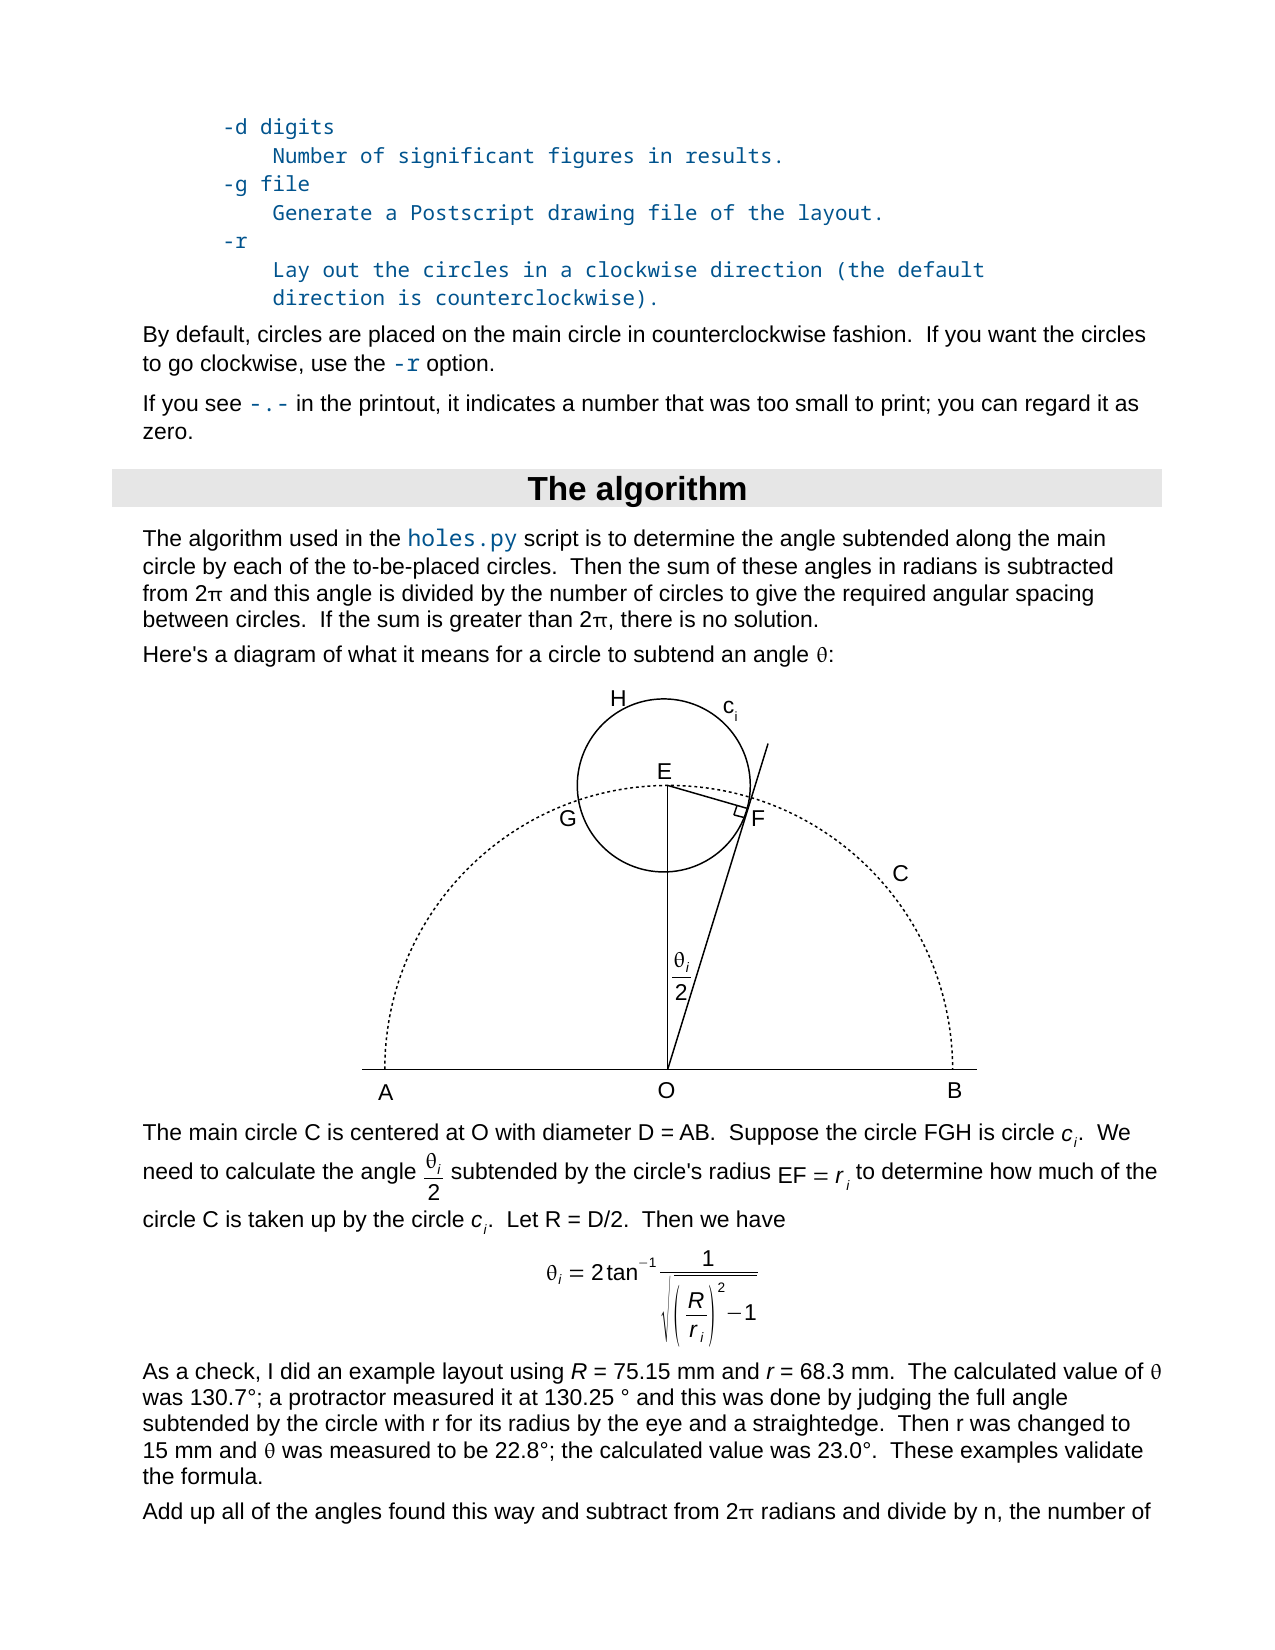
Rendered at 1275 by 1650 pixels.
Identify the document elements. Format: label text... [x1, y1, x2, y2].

text By default, circles are placed on the main circle in counterclockwise fashion. If you want the circles to go clockwise, use the -r option. [142, 321, 1162, 378]
text As a check, I did an example layout using R = 75.15 mm and r = 68.3 mm. The calculated value of  was 130.7°; a protractor measured it at 130.25 ° and this was done by judging the full angle subtended by the circle with r for its radius by the eye and a straightedge. Then r was changed to 15 mm and  was measured to be 22.8°; the calculated value was 23.0°. These examples validate the formula. [142, 1358, 1162, 1489]
text Number of significant figures in results. [172, 141, 1162, 169]
text Here's a diagram of what it means for a circle to subtend an angle : [142, 641, 1162, 668]
text direction is counterclockwise). [172, 283, 1162, 312]
text Lay out the circles in a clockwise direction (the default [172, 255, 1162, 283]
text -g file [172, 169, 1162, 198]
text The main circle C is centered at O with diameter D = AB. Suppose the circle FGH is circle . We need to calculate the angle subtended by the circle's radius to determine how much of the circle C is taken up by the circle . Let R = D/2. Then we have [142, 677, 1162, 1237]
text Add up all of the angles found this way and subtract from 2 radians and divide by n, the number of [142, 1498, 1162, 1525]
text Generate a Postscript drawing file of the layout. [172, 198, 1162, 226]
text The algorithm used in the holes.py script is to determine the angle subtended along the main circle by each of the to-be-placed circles. Then the sum of these angles in radians is subtracted from 2 and this angle is divided by the number of circles to give the required angular spacing between circles. If the sum is greater than 2, there is no solution. [142, 522, 1162, 632]
subtitle The algorithm [112, 469, 1162, 507]
text If you see -.- in the printout, it indicates a number that was too small to print; you can regard it as zero. [142, 387, 1162, 445]
text -r [172, 226, 1162, 255]
text -d digits [172, 112, 1162, 141]
